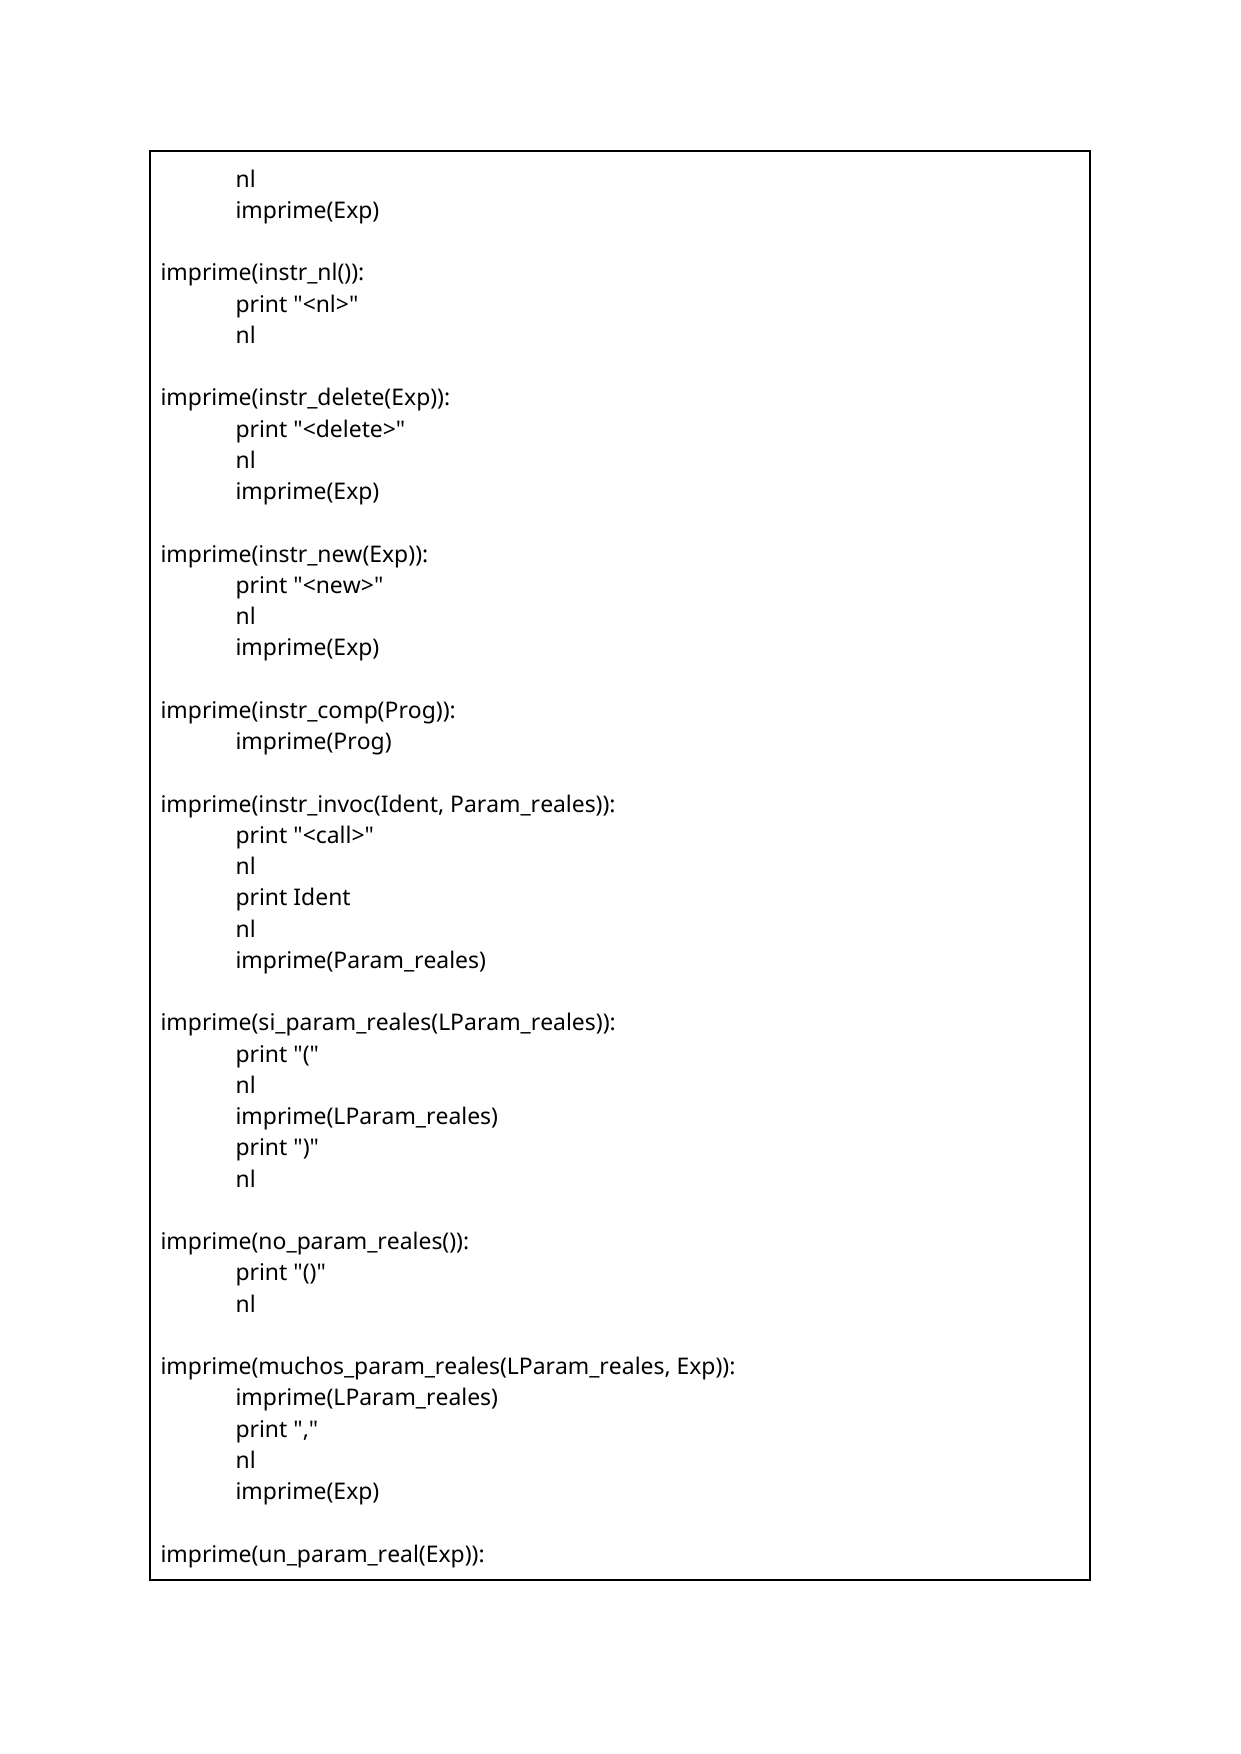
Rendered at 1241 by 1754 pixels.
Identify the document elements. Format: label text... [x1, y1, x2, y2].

table_header nl imprime(Exp) imprime(instr_nl()): print "<nl>" nl imprime(instr_delete(Exp)): print "<delete>" nl imprime(Exp) imprime(instr_new(Exp)): print "<new>" nl imprime(Exp) imprime(instr_comp(Prog)): imprime(Prog) imprime(instr_invoc(Ident, Param_reales)): print "<call>" nl print Ident nl imprime(Param_reales) imprime(si_param_reales(LParam_reales)): print "(" nl imprime(LParam_reales) print ")" nl imprime(no_param_reales()): print "()" nl imprime(muchos_param_reales(LParam_reales, Exp)): imprime(LParam_reales) print "," nl imprime(Exp) imprime(un_param_real(Exp)): [151, 152, 1089, 1579]
